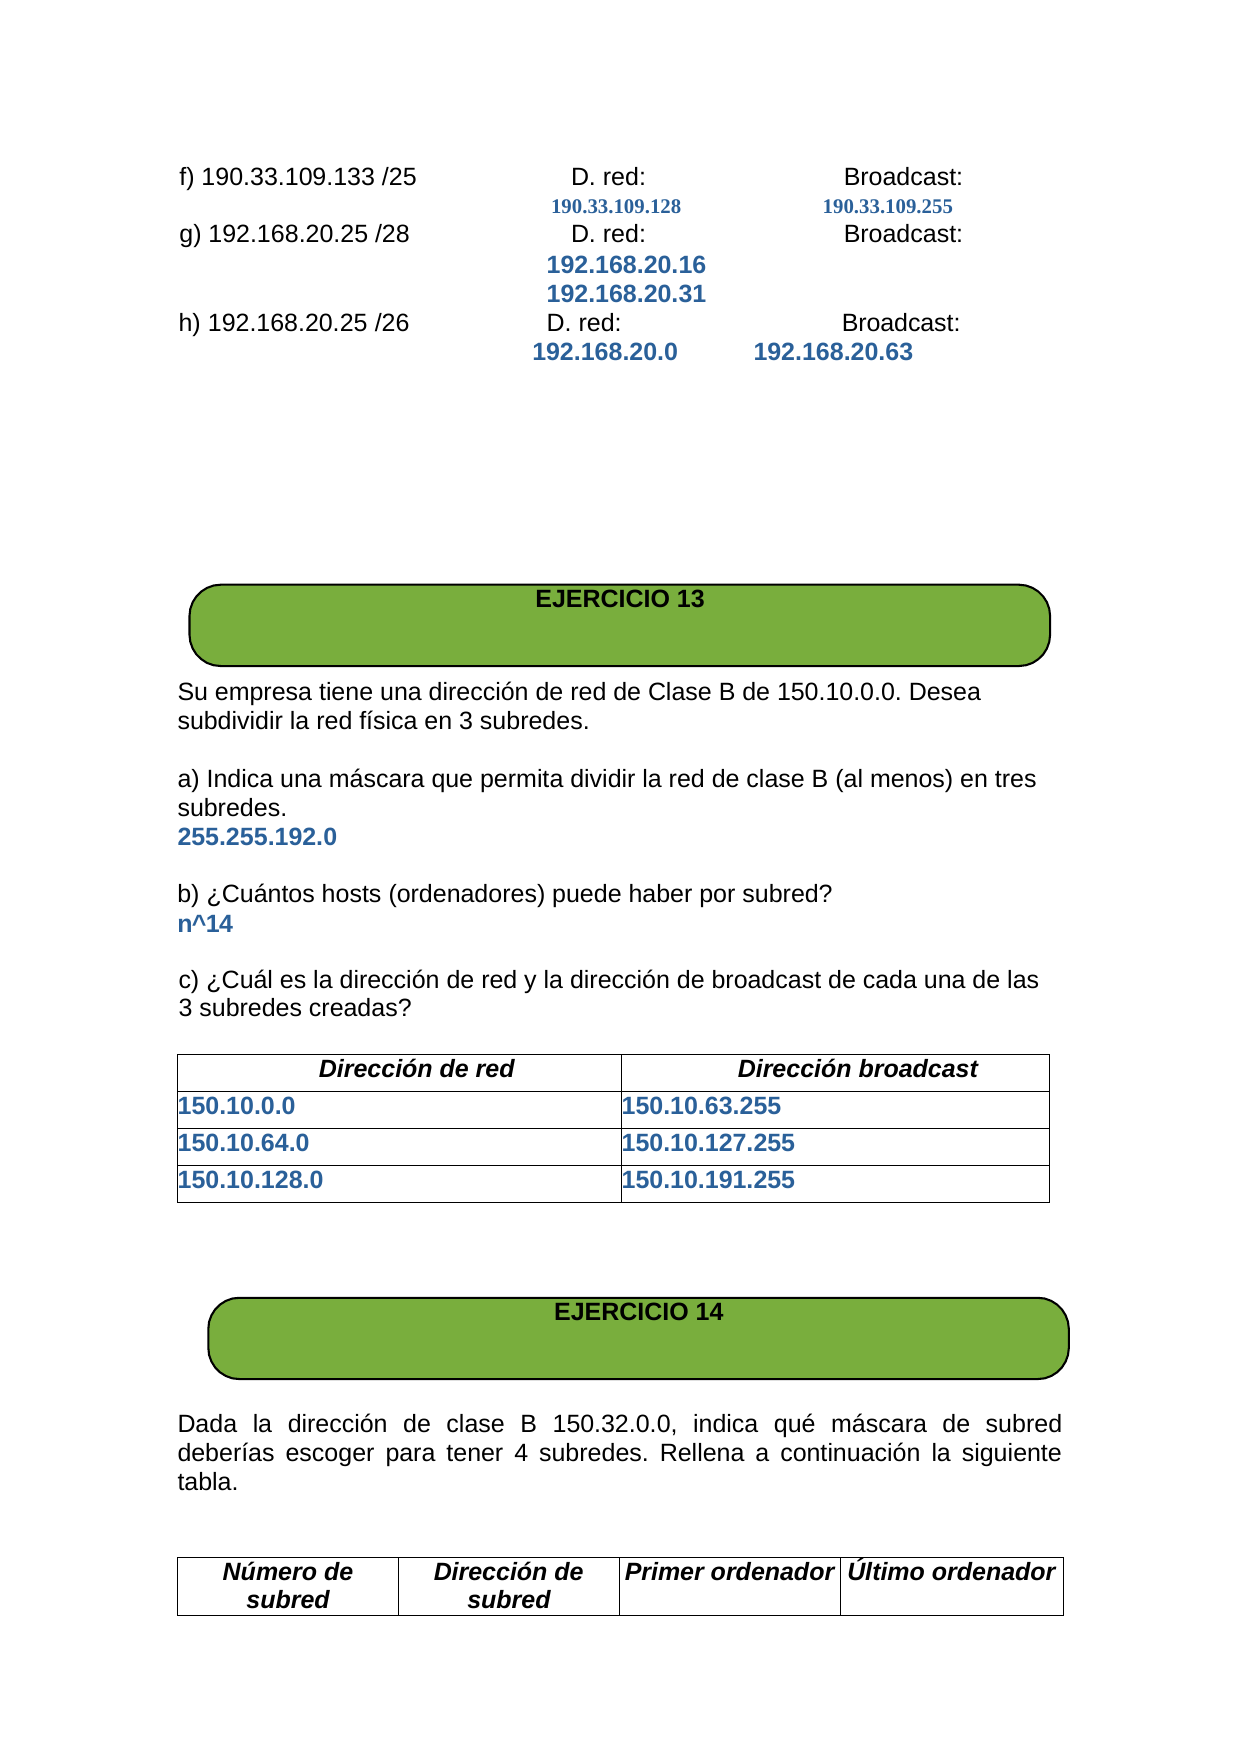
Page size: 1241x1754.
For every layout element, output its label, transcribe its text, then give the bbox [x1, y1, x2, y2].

table_cell 150.10.64.0 [178, 1129, 621, 1165]
table_cell 150.10.0.0 [178, 1092, 621, 1128]
list ¿Cuántos hosts (ordenadores) puede haber por subred? [177, 879, 1240, 908]
table_cell 150.10.63.255 [622, 1092, 1049, 1128]
table_header Último ordenador [841, 1558, 1063, 1615]
text EJERCICIO 13 [188, 584, 1051, 612]
table_cell D. red: [551, 223, 822, 250]
table_cell D. red: [551, 165, 822, 194]
text 192.168.20.0 192.168.20.63 [89, 337, 1240, 366]
text Dada la dirección de clase B 150.32.0.0, indica qué máscara de subred deberías escoger para tener 4 subredes. Rellena a continuación la siguiente tabla. [177, 1409, 1063, 1496]
text EJERCICIO 14 [207, 1297, 1070, 1326]
text Su empresa tiene una dirección de red de Clase B de 150.10.0.0. Desea subdividir la red física en 3 subredes. [177, 589, 983, 735]
table_cell Broadcast: [823, 165, 968, 194]
list Indica una máscara que permita dividir la red de clase B (al menos) en tres subredes. [177, 764, 1038, 822]
table_cell 150.10.127.255 [622, 1129, 1049, 1165]
list 255.255.192.0 [177, 822, 1038, 850]
table_header Dirección de subred [399, 1558, 619, 1615]
table_cell 190.33.109.255 [823, 194, 968, 223]
table_cell Broadcast: [823, 223, 968, 250]
text h) 192.168.20.25 /26 D. red: Broadcast: [178, 308, 962, 337]
table_header Dirección de red [178, 1055, 621, 1091]
list n^14 [177, 909, 1240, 937]
table_cell g) 192.168.20.25 /28 [173, 223, 551, 250]
list ¿Cuál es la dirección de red y la dirección de broadcast de cada una de las 3 subredes creadas? [178, 964, 1061, 1022]
table_header Dirección broadcast [622, 1055, 1049, 1091]
text 192.168.20.16 192.168.20.31 [178, 250, 962, 308]
table_cell [173, 194, 551, 223]
table_cell 190.33.109.128 [551, 194, 822, 223]
table_cell 150.10.191.255 [622, 1166, 1049, 1202]
table_header Número de subred [178, 1558, 398, 1615]
table_cell f) 190.33.109.133 /25 [173, 165, 551, 194]
table_cell 150.10.128.0 [178, 1166, 621, 1202]
table_header Primer ordenador [620, 1558, 840, 1615]
